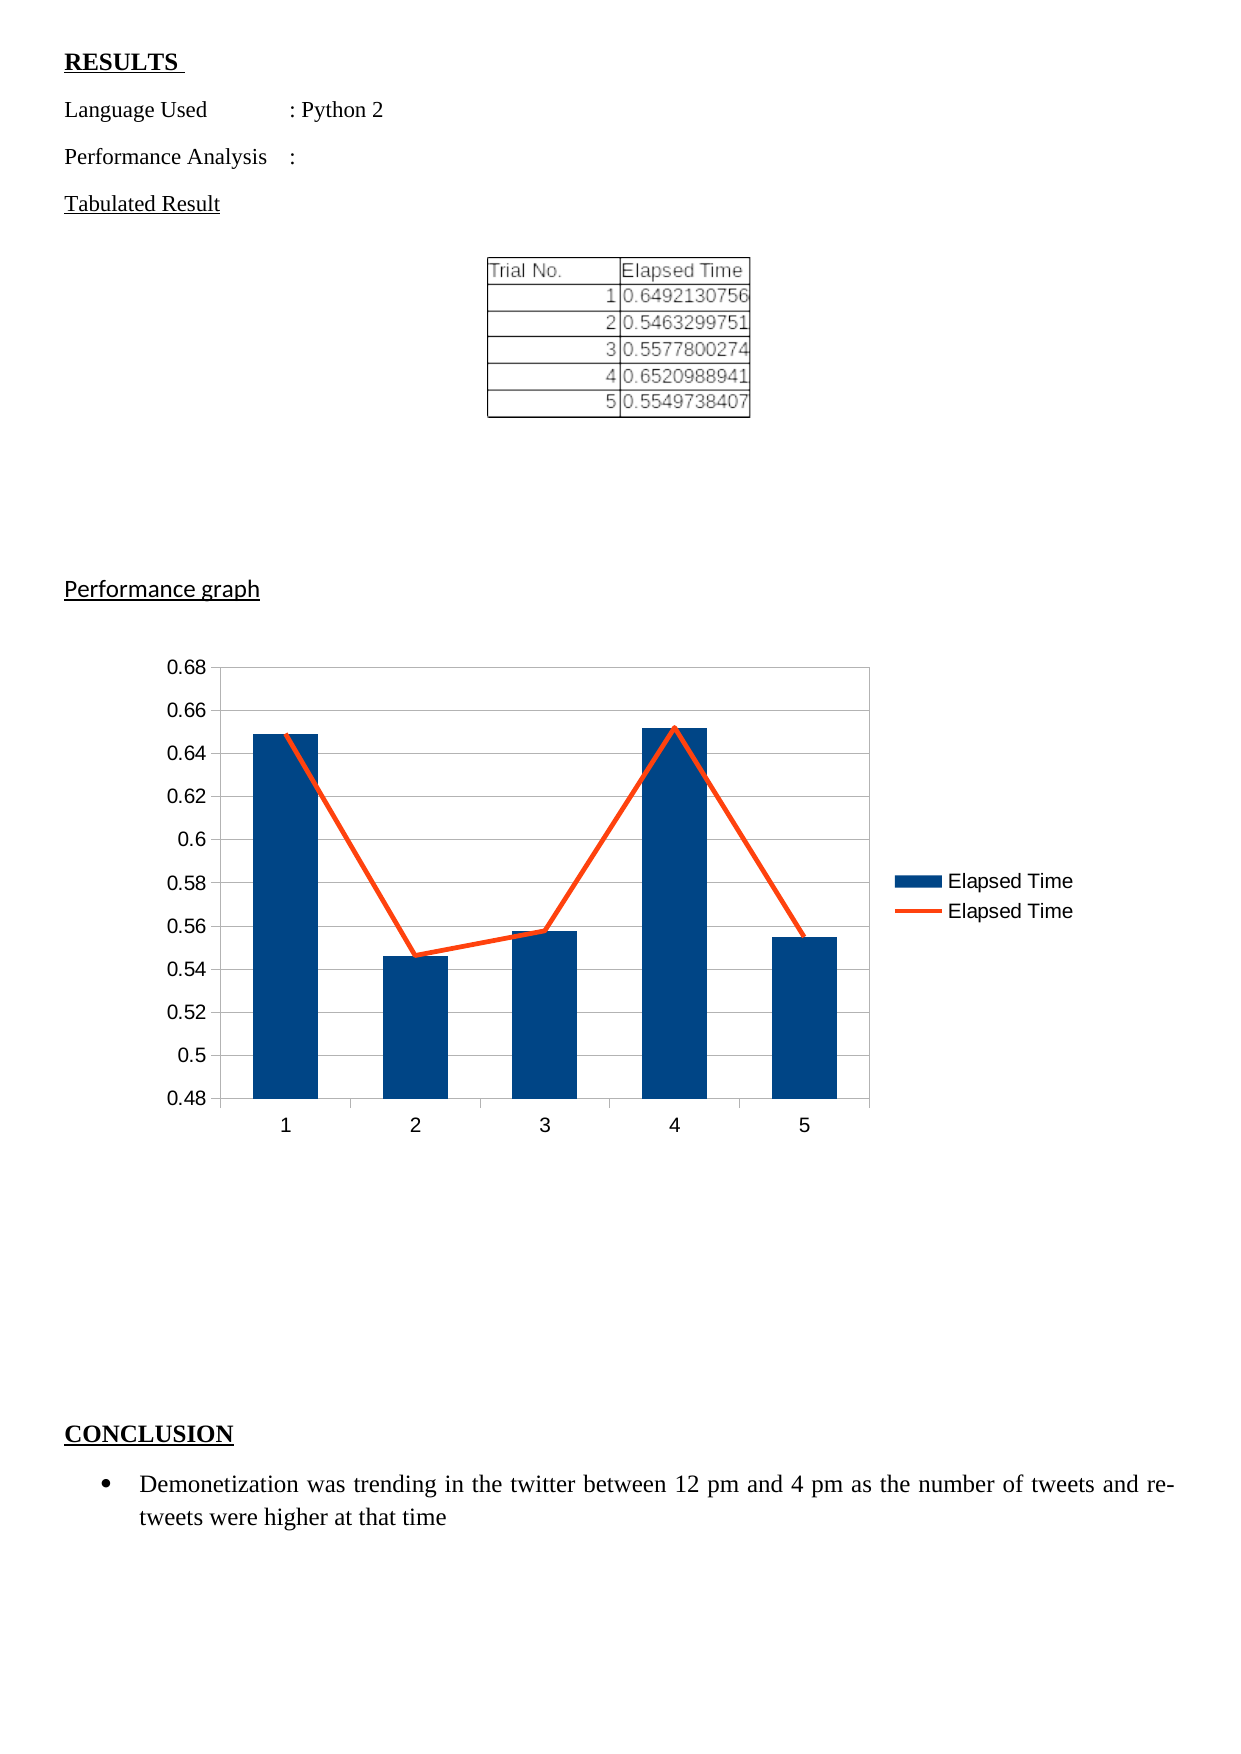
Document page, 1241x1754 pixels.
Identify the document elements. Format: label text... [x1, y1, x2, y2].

list Demonetization was trending in the twitter between 12 pm and 4 pm as the number of tweets and re-tweets were higher at that time [102, 1469, 1176, 1531]
text RESULTS [64, 47, 1176, 76]
text Language Used : Python 2 [64, 97, 1176, 123]
text Tabulated Result [64, 190, 1176, 217]
text Performance graph [64, 573, 1176, 604]
text CONCLUSION [64, 1419, 1176, 1448]
text Performance Analysis : [64, 143, 1176, 170]
